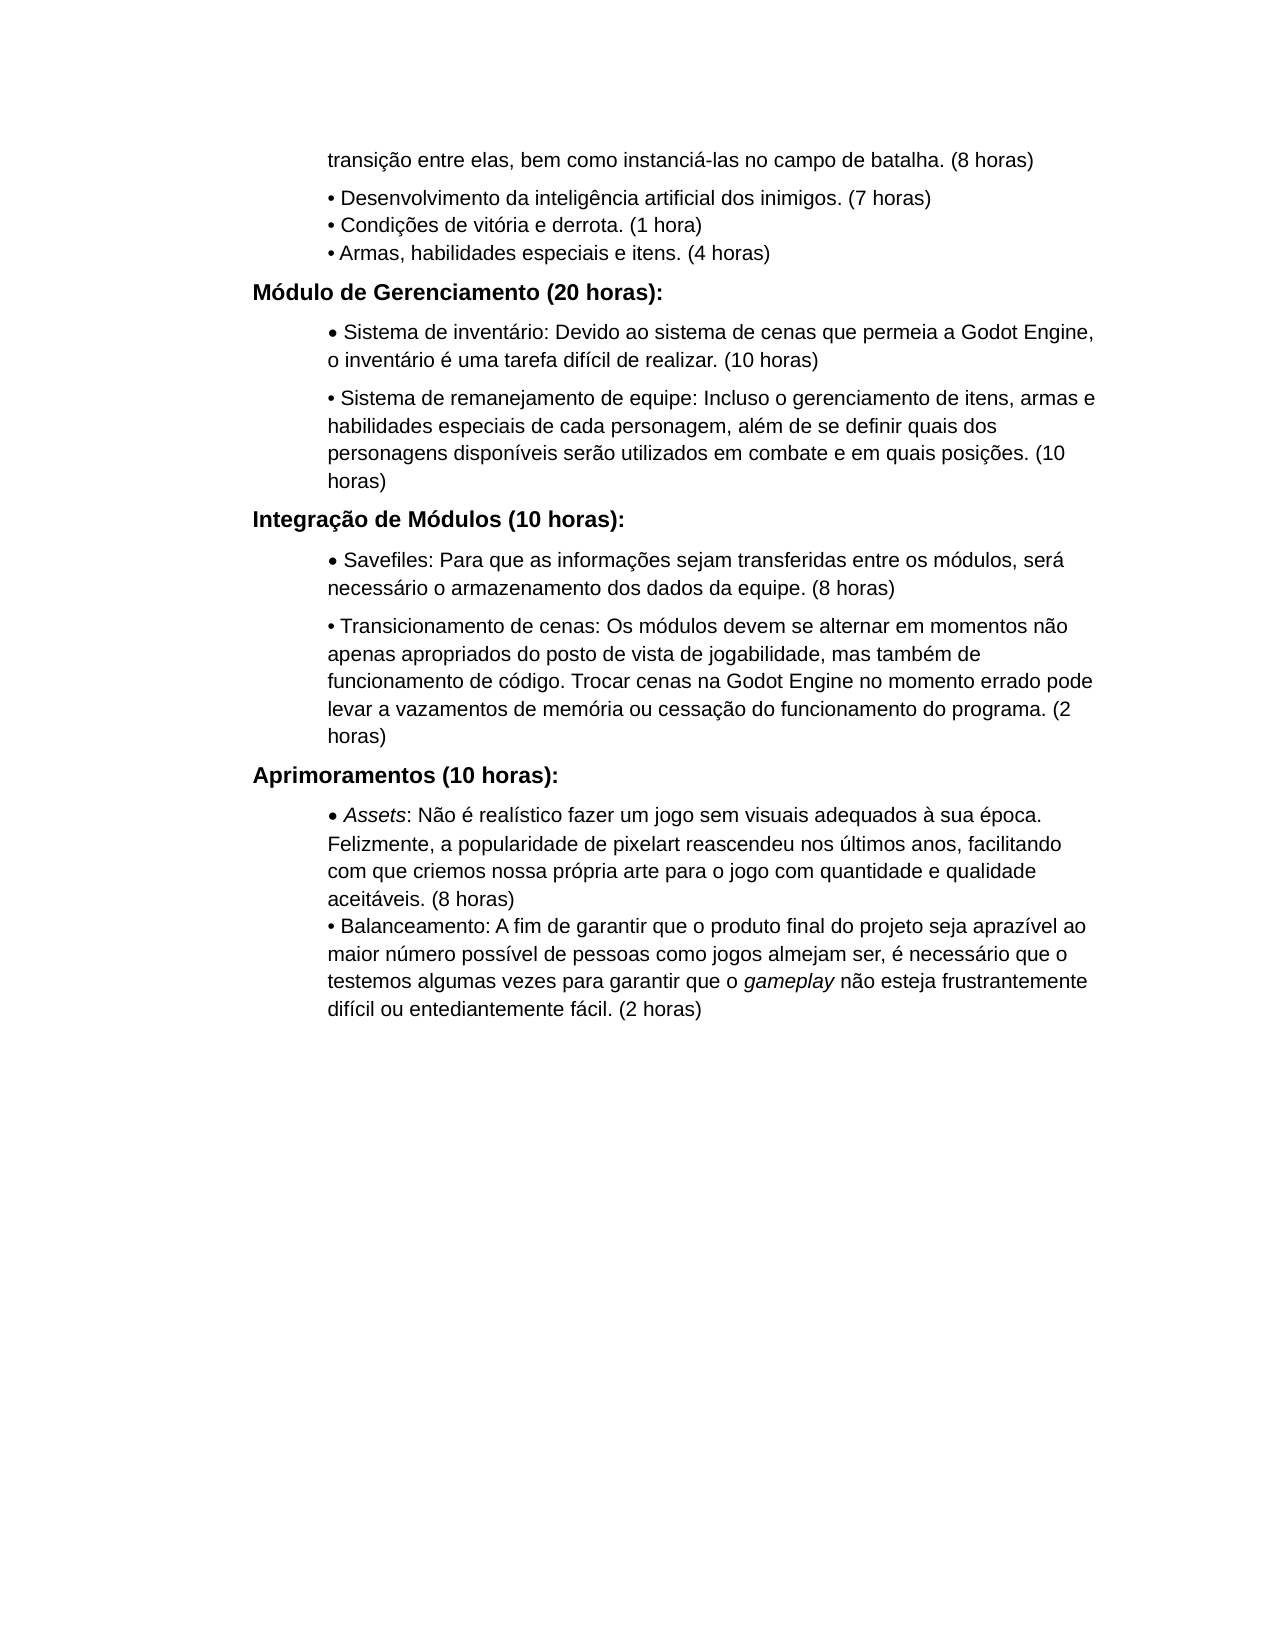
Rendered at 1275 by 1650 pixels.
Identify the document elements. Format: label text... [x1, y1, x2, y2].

text • Sistema de remanejamento de equipe: Incluso o gerenciamento de itens, armas e habilidades especiais de cada personagem, além de se definir quais dos personagens disponíveis serão utilizados em combate e em quais posições. (10 horas) [327, 386, 1098, 492]
text • Desenvolvimento da inteligência artificial dos inimigos. (7 horas) • Condições de vitória e derrota. (1 hora) • Armas, habilidades especiais e itens. (4 horas) [327, 186, 1098, 264]
text transição entre elas, bem como instanciá-las no campo de batalha. (8 horas) [327, 148, 1098, 172]
text Módulo de Gerenciamento (20 horas): [252, 278, 1098, 305]
text • Assets: Não é realístico fazer um jogo sem visuais adequados à sua época. Felizmente, a popularidade de pixelart reascendeu nos últimos anos, facilitando com que criemos nossa própria arte para o jogo com quantidade e qualidade aceitáveis. (8 horas) • Balanceamento: A fim de garantir que o produto final do projeto seja aprazível ao maior número possível de pessoas como jogos almejam ser, é necessário que o testemos algumas vezes para garantir que o gameplay não esteja frustrantemente difícil ou entediantemente fácil. (2 horas) [327, 802, 1098, 1020]
text Integração de Módulos (10 horas): [252, 506, 1098, 533]
text Aprimoramentos (10 horas): [252, 762, 1098, 788]
text • Savefiles: Para que as informações sejam transferidas entre os módulos, será necessário o armazenamento dos dados da equipe. (8 horas) [327, 547, 1098, 600]
text • Transicionamento de cenas: Os módulos devem se alternar em momentos não apenas apropriados do posto de vista de jogabilidade, mas também de funcionamento de código. Trocar cenas na Godot Engine no momento errado pode levar a vazamentos de memória ou cessação do funcionamento do programa. (2 horas) [327, 614, 1098, 748]
text • Sistema de inventário: Devido ao sistema de cenas que permeia a Godot Engine, o inventário é uma tarefa difícil de realizar. (10 horas) [327, 319, 1098, 372]
